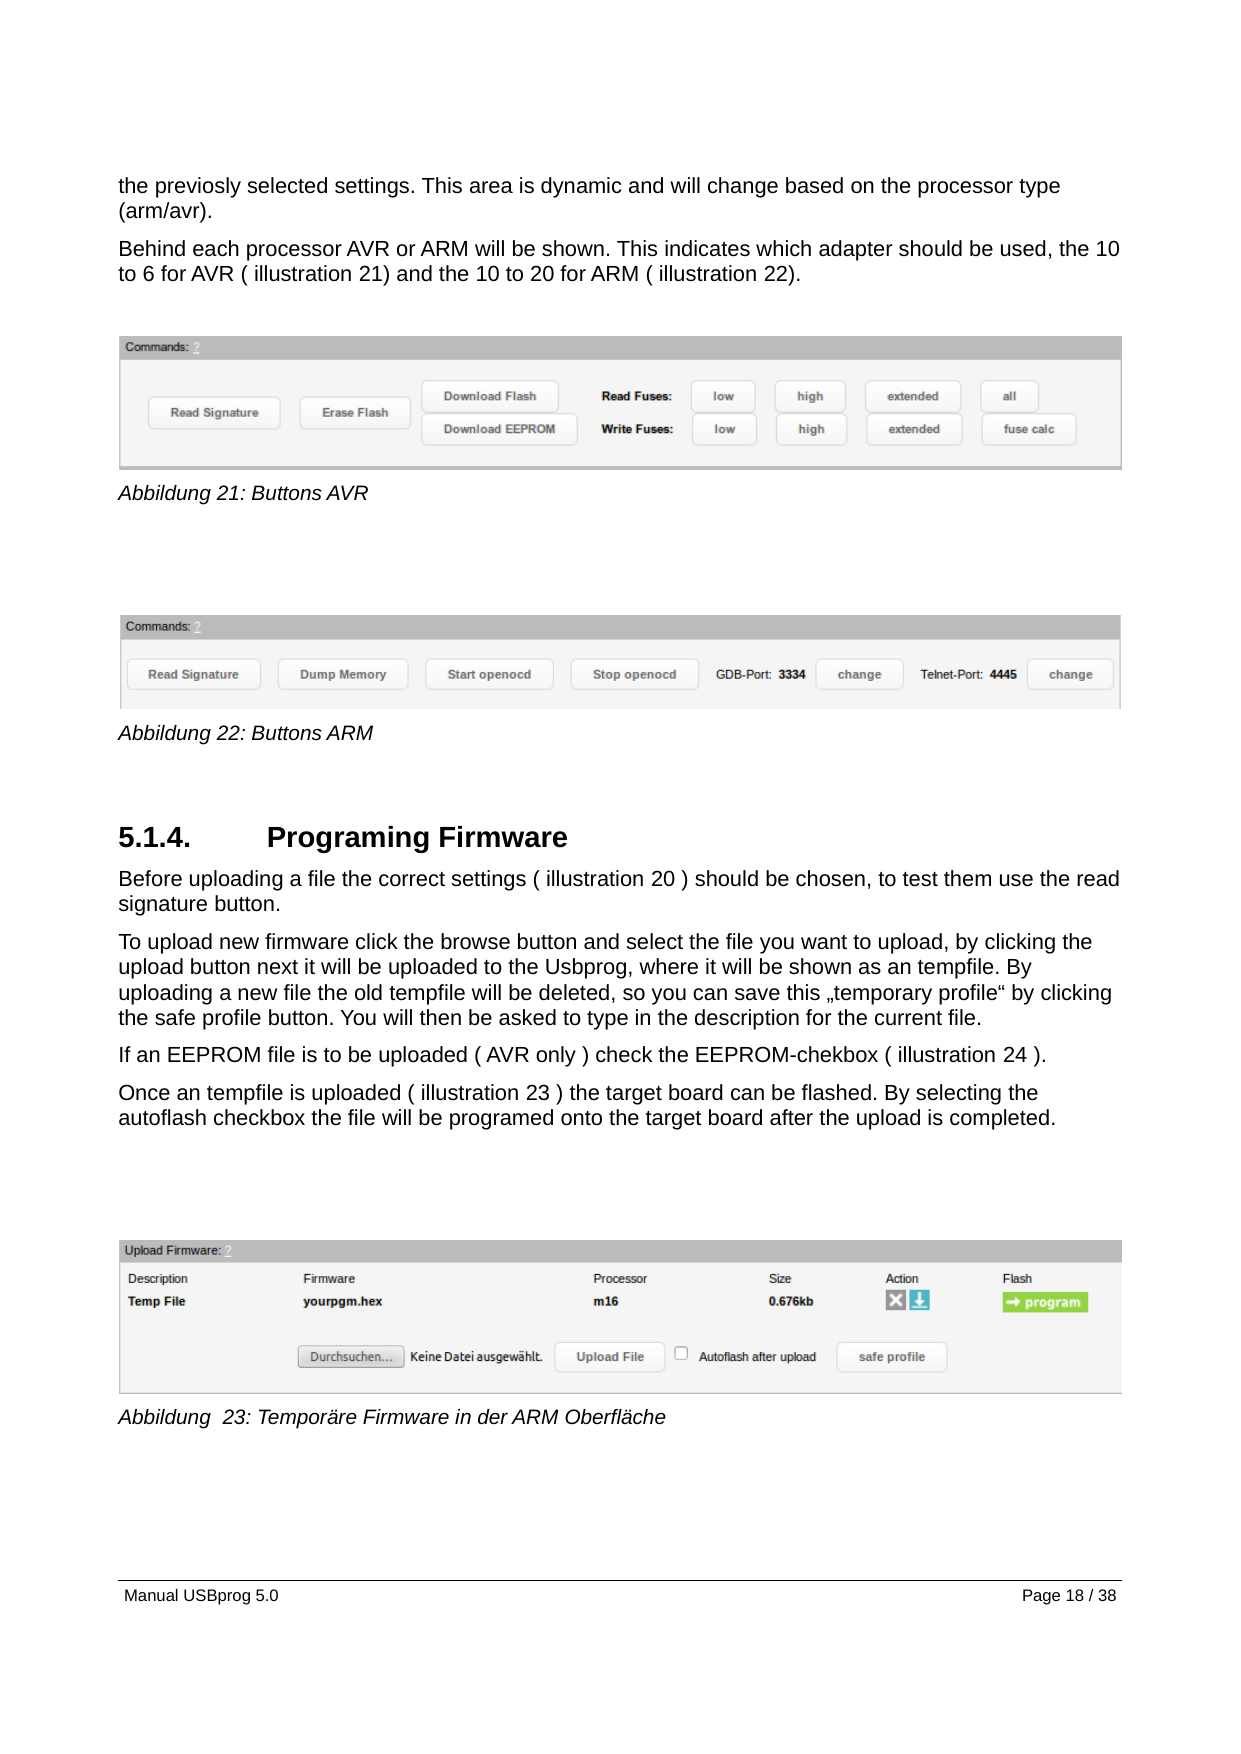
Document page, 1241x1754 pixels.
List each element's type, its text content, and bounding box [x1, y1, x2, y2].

picture [118, 336, 1122, 470]
text Behind each processor AVR or ARM will be shown. This indicates which adapter should be used, the 10 to 6 for AVR ( illustration 21) and the 10 to 20 for ARM ( illustration 22). [118, 236, 1122, 286]
picture [118, 1240, 1122, 1394]
text Before uploading a file the correct settings ( illustration 20 ) should be chosen, to test them use the read signature button. [118, 866, 1122, 916]
text Once an tempfile is uploaded ( illustration 23 ) the target board can be flashed. By selecting the autoflash checkbox the file will be programed onto the target board after the upload is completed. [118, 1080, 1122, 1130]
text If an EEPROM file is to be uploaded ( AVR only ) check the EEPROM-chekbox ( illustration 24 ). [118, 1042, 1122, 1067]
text Abbildung 22: Buttons ARM [118, 709, 1122, 745]
subtitle Programing Firmware [118, 820, 1122, 853]
text To upload new firmware click the browse button and select the file you want to upload, by clicking the upload button next it will be uploaded to the Usbprog, where it will be shown as an tempfile. By uploading a new file the old tempfile will be deleted, so you can save this „temporary profile“ by clicking the safe profile button. You will then be asked to type in the description for the current file. [118, 929, 1122, 1030]
text Abbildung 21: Buttons AVR [118, 470, 1122, 505]
text the previosly selected settings. This area is dynamic and will change based on the processor type (arm/avr). [118, 173, 1122, 223]
text Abbildung 23: Temporäre Firmware in der ARM Oberfläche [118, 1394, 1122, 1429]
picture [118, 615, 1123, 709]
